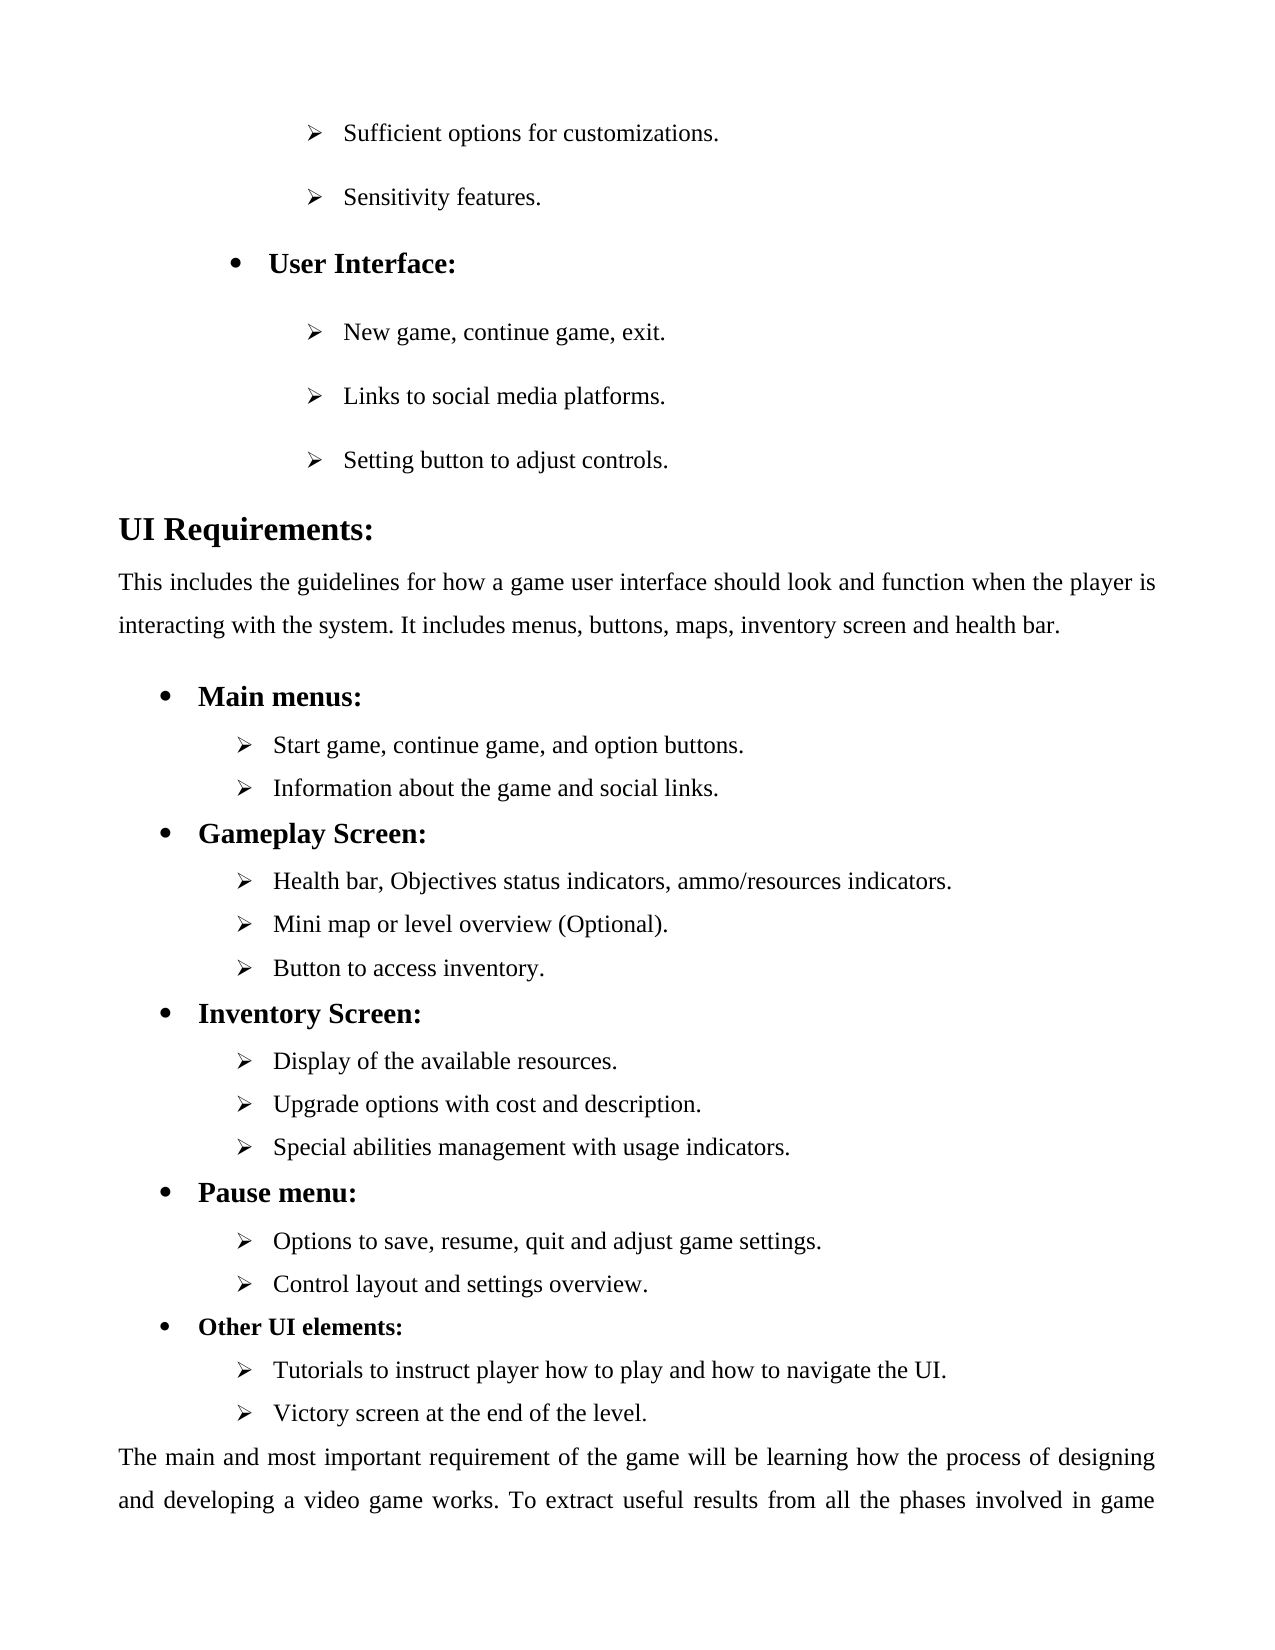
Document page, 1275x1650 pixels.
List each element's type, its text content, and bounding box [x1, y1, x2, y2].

list Options to save, resume, quit and adjust game settings. [235, 1226, 1157, 1255]
list Gameplay Screen: [160, 816, 1157, 849]
list Inventory Screen: [160, 996, 1157, 1029]
list Control layout and settings overview. [235, 1269, 1157, 1298]
list Start game, continue game, and option buttons. [235, 730, 1157, 758]
text The main and most important requirement of the game will be learning how the process of designing and developing a video game works. To extract useful results from all the phases involved in game [118, 1442, 1157, 1513]
text This includes the guidelines for how a game user interface should look and function when the player is interacting with the system. It includes menus, buttons, maps, inventory screen and health bar. [118, 567, 1157, 638]
list Main menus: [160, 679, 1157, 713]
list Links to social media platforms. [306, 381, 1157, 410]
list Button to access inventory. [235, 953, 1157, 981]
list Mini map or level overview (Optional). [235, 909, 1157, 938]
list New game, continue game, exit. [306, 317, 1157, 346]
list Information about the game and social links. [235, 773, 1157, 802]
list Upgrade options with cost and description. [235, 1089, 1157, 1118]
list Special abilities management with usage indicators. [235, 1132, 1157, 1161]
list Victory screen at the end of the level. [235, 1398, 1157, 1427]
list User Interface: [231, 246, 1157, 280]
list Setting button to adjust controls. [306, 445, 1157, 474]
text UI Requirements: [118, 509, 1157, 547]
list Sensitivity features. [306, 182, 1157, 211]
list Sufficient options for customizations. [306, 118, 1157, 147]
list Display of the available resources. [235, 1046, 1157, 1075]
list Other UI elements: [160, 1312, 1157, 1341]
list Pause menu: [160, 1176, 1157, 1209]
list Health bar, Objectives status indicators, ammo/resources indicators. [235, 866, 1157, 895]
list Tutorials to instruct player how to play and how to navigate the UI. [235, 1355, 1157, 1384]
